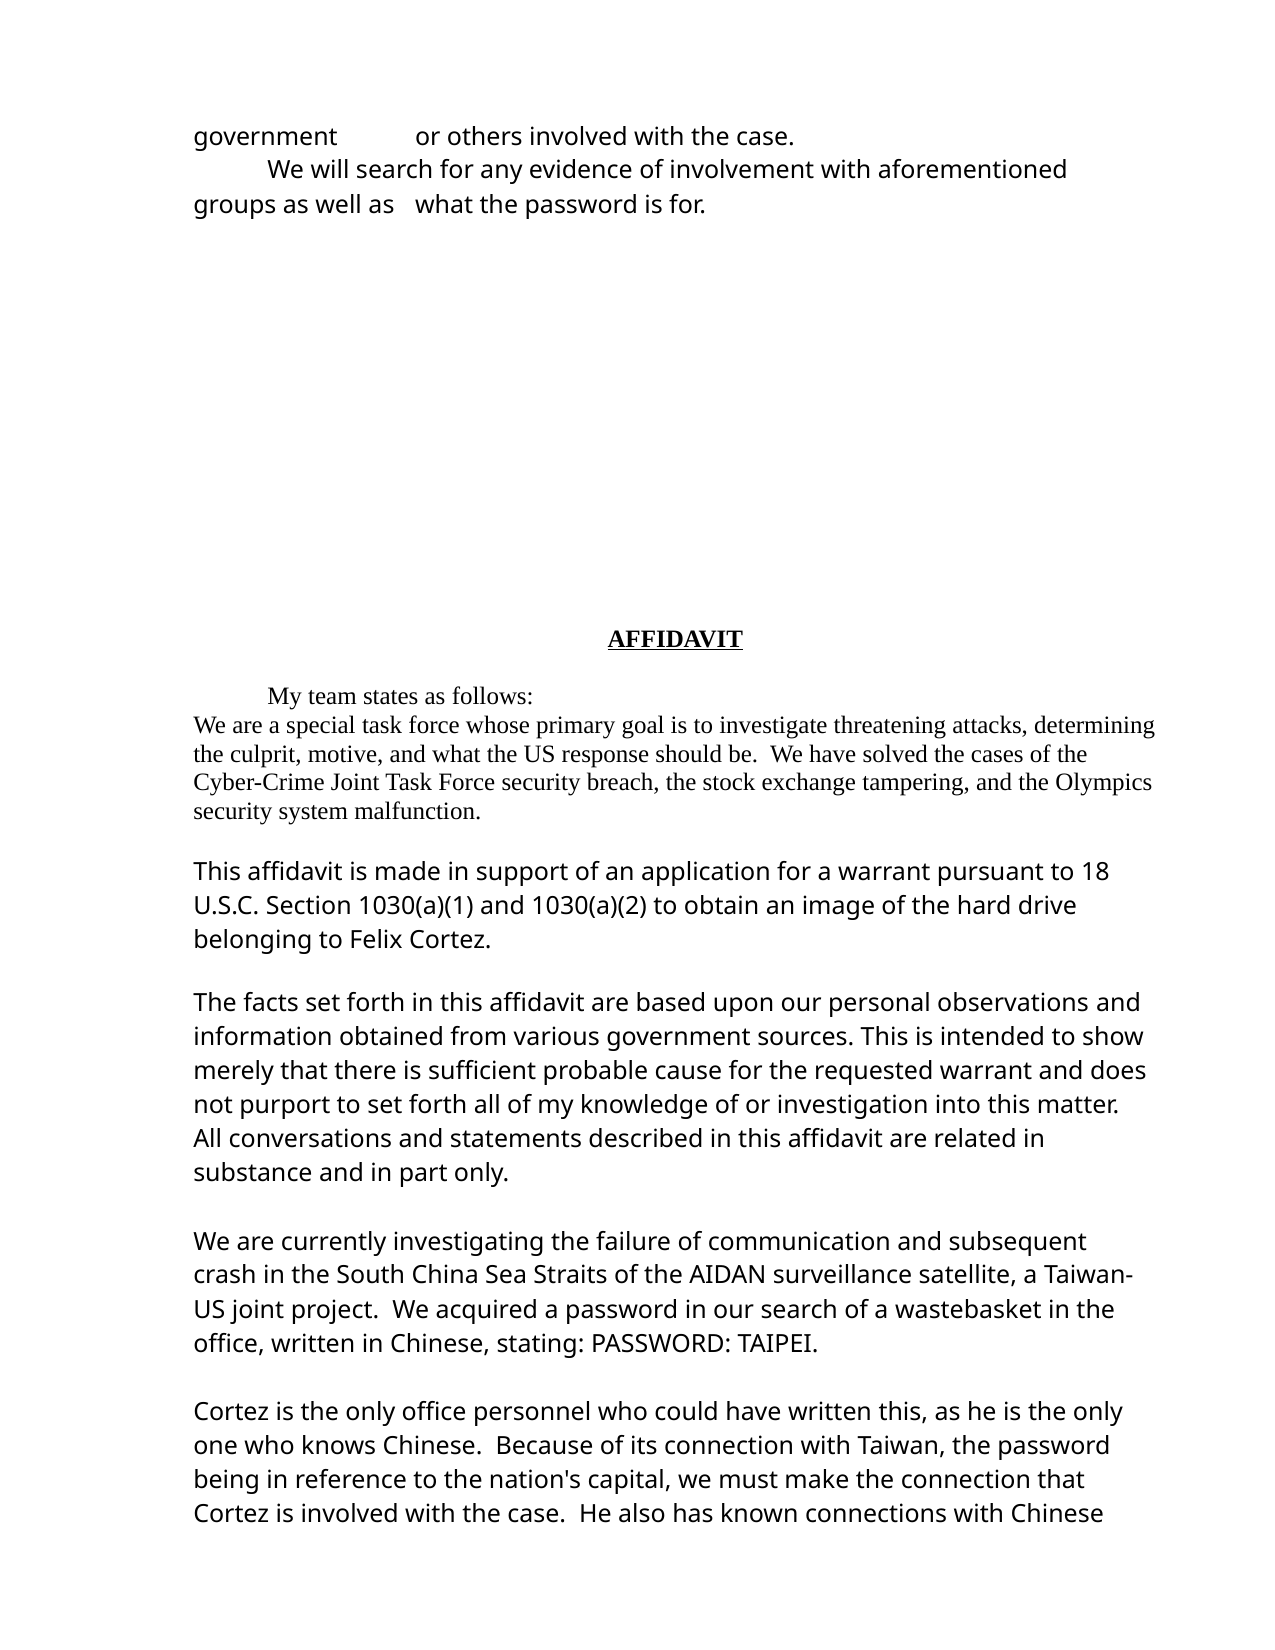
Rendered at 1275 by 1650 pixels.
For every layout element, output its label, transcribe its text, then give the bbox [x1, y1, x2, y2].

list We will search for any evidence of involvement with aforementioned groups as well as what the password is for. [156, 152, 1157, 220]
list government or others involved with the case. [156, 118, 1157, 152]
list Cortez is the only office personnel who could have written this, as he is the only one who knows Chinese. Because of its connection with Taiwan, the password being in reference to the nation's capital, we must make the connection that Cortez is involved with the case. He also has known connections with Chinese [156, 1393, 1157, 1530]
list AFFIDAVIT [156, 624, 1157, 652]
list We are a special task force whose primary goal is to investigate threatening attacks, determining the culprit, motive, and what the US response should be. We have solved the cases of the Cyber-Crime Joint Task Force security breach, the stock exchange tampering, and the Olympics security system malfunction. [156, 710, 1157, 825]
list We are currently investigating the failure of communication and subsequent crash in the South China Sea Straits of the AIDAN surveillance satellite, a Taiwan-US joint project. We acquired a password in our search of a wastebasket in the office, written in Chinese, stating: PASSWORD: TAIPEI. [156, 1223, 1157, 1359]
list The facts set forth in this affidavit are based upon our personal observations and information obtained from various government sources. This is intended to show merely that there is sufficient probable cause for the requested warrant and does not purport to set forth all of my knowledge of or investigation into this matter. All conversations and statements described in this affidavit are related in substance and in part only. [156, 985, 1157, 1189]
list This affidavit is made in support of an application for a warrant pursuant to 18 U.S.C. Section 1030(a)(1) and 1030(a)(2) to obtain an image of the hard drive belonging to Felix Cortez. [156, 854, 1157, 956]
list My team states as follows: [156, 681, 1157, 710]
